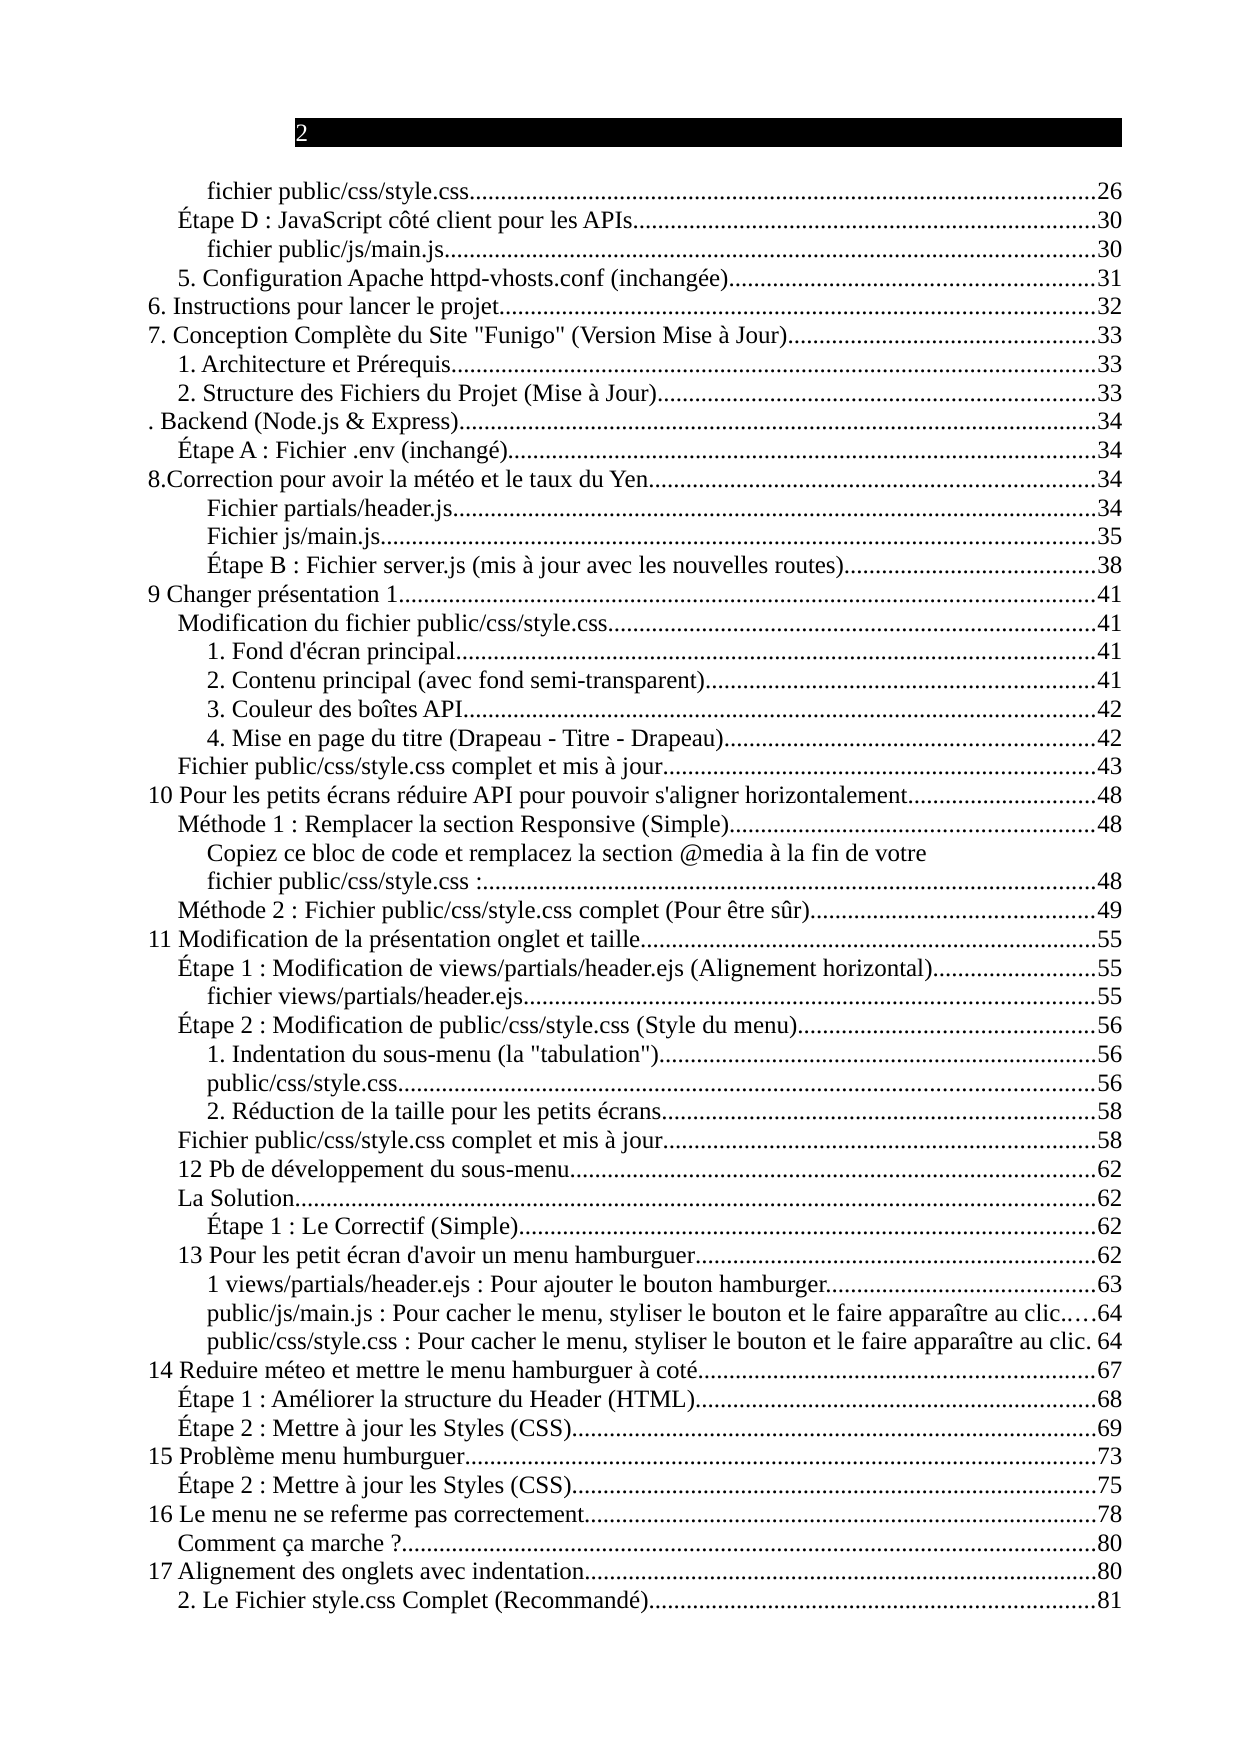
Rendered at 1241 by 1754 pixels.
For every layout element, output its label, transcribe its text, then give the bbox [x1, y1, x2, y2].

text 10 Pour les petits écrans réduire API pour pouvoir s'aligner horizontalement 48 [148, 780, 1122, 809]
text 3. Couleur des boîtes API 42 [207, 694, 1122, 723]
text 13 Pour les petit écran d'avoir un menu hamburguer 62 [177, 1240, 1122, 1269]
text Étape 1 : Le Correctif (Simple) 62 [207, 1211, 1122, 1240]
text public/css/style.css 56 [207, 1068, 1122, 1096]
text Étape D : JavaScript côté client pour les APIs 30 [177, 205, 1122, 234]
text 14 Reduire méteo et mettre le menu hamburguer à coté 67 [148, 1355, 1122, 1384]
text Fichier public/css/style.css complet et mis à jour 58 [177, 1125, 1122, 1154]
text 5. Configuration Apache httpd-vhosts.conf (inchangée) 31 [177, 263, 1122, 291]
text Étape 1 : Modification de views/partials/header.ejs (Alignement horizontal) 55 [177, 953, 1122, 981]
text 16 Le menu ne se referme pas correctement 78 [148, 1499, 1122, 1528]
text Étape 2 : Mettre à jour les Styles (CSS) 69 [177, 1413, 1122, 1441]
text 2. Contenu principal (avec fond semi-transparent) 41 [207, 665, 1122, 694]
text public/css/style.css : Pour cacher le menu, styliser le bouton et le faire apparaître au clic. 64 [207, 1326, 1122, 1355]
text 17 Alignement des onglets avec indentation 80 [148, 1556, 1122, 1585]
text Fichier public/css/style.css complet et mis à jour 43 [177, 751, 1122, 780]
text Étape A : Fichier .env (inchangé) 34 [177, 435, 1122, 464]
text public/js/main.js : Pour cacher le menu, styliser le bouton et le faire apparaître au clic. 64 [207, 1298, 1122, 1326]
text La Solution 62 [177, 1183, 1122, 1211]
text 8.Correction pour avoir la météo et le taux du Yen 34 [148, 464, 1122, 493]
text fichier views/partials/header.ejs 55 [207, 981, 1122, 1010]
text 15 Problème menu humburguer 73 [148, 1441, 1122, 1470]
text Copiez ce bloc de code et remplacez la section @media à la fin de votre fichier public/css/style.css : 48 [207, 838, 1122, 895]
text 1. Architecture et Prérequis 33 [177, 349, 1122, 378]
text Fichier js/main.js 35 [207, 521, 1122, 550]
text 4. Mise en page du titre (Drapeau - Titre - Drapeau) 42 [207, 723, 1122, 751]
text 2. Structure des Fichiers du Projet (Mise à Jour) 33 [177, 378, 1122, 406]
text 11 Modification de la présentation onglet et taille 55 [148, 924, 1122, 953]
text . Backend (Node.js & Express) 34 [148, 406, 1122, 435]
text 1. Indentation du sous-menu (la "tabulation") 56 [207, 1039, 1122, 1068]
text Étape B : Fichier server.js (mis à jour avec les nouvelles routes) 38 [207, 550, 1122, 579]
text 7. Conception Complète du Site "Funigo" (Version Mise à Jour) 33 [148, 320, 1122, 349]
text 6. Instructions pour lancer le projet 32 [148, 291, 1122, 320]
text Comment ça marche ? 80 [177, 1528, 1122, 1556]
text 9 Changer présentation 1 41 [148, 579, 1122, 608]
text 1 views/partials/header.ejs : Pour ajouter le bouton hamburger. 63 [207, 1269, 1122, 1298]
text Méthode 2 : Fichier public/css/style.css complet (Pour être sûr) 49 [177, 895, 1122, 924]
text 2. Réduction de la taille pour les petits écrans 58 [207, 1096, 1122, 1125]
text Méthode 1 : Remplacer la section Responsive (Simple) 48 [177, 809, 1122, 838]
text fichier public/css/style.css 26 [207, 176, 1122, 205]
text 12 Pb de développement du sous-menu 62 [177, 1154, 1122, 1183]
text Fichier partials/header.js 34 [207, 493, 1122, 521]
text Étape 2 : Modification de public/css/style.css (Style du menu) 56 [177, 1010, 1122, 1039]
text 1. Fond d'écran principal 41 [207, 636, 1122, 665]
text fichier public/js/main.js 30 [207, 234, 1122, 263]
text Étape 2 : Mettre à jour les Styles (CSS) 75 [177, 1470, 1122, 1499]
text Modification du fichier public/css/style.css 41 [177, 608, 1122, 636]
text Étape 1 : Améliorer la structure du Header (HTML) 68 [177, 1384, 1122, 1413]
text 2. Le Fichier style.css Complet (Recommandé) 81 [177, 1585, 1122, 1614]
